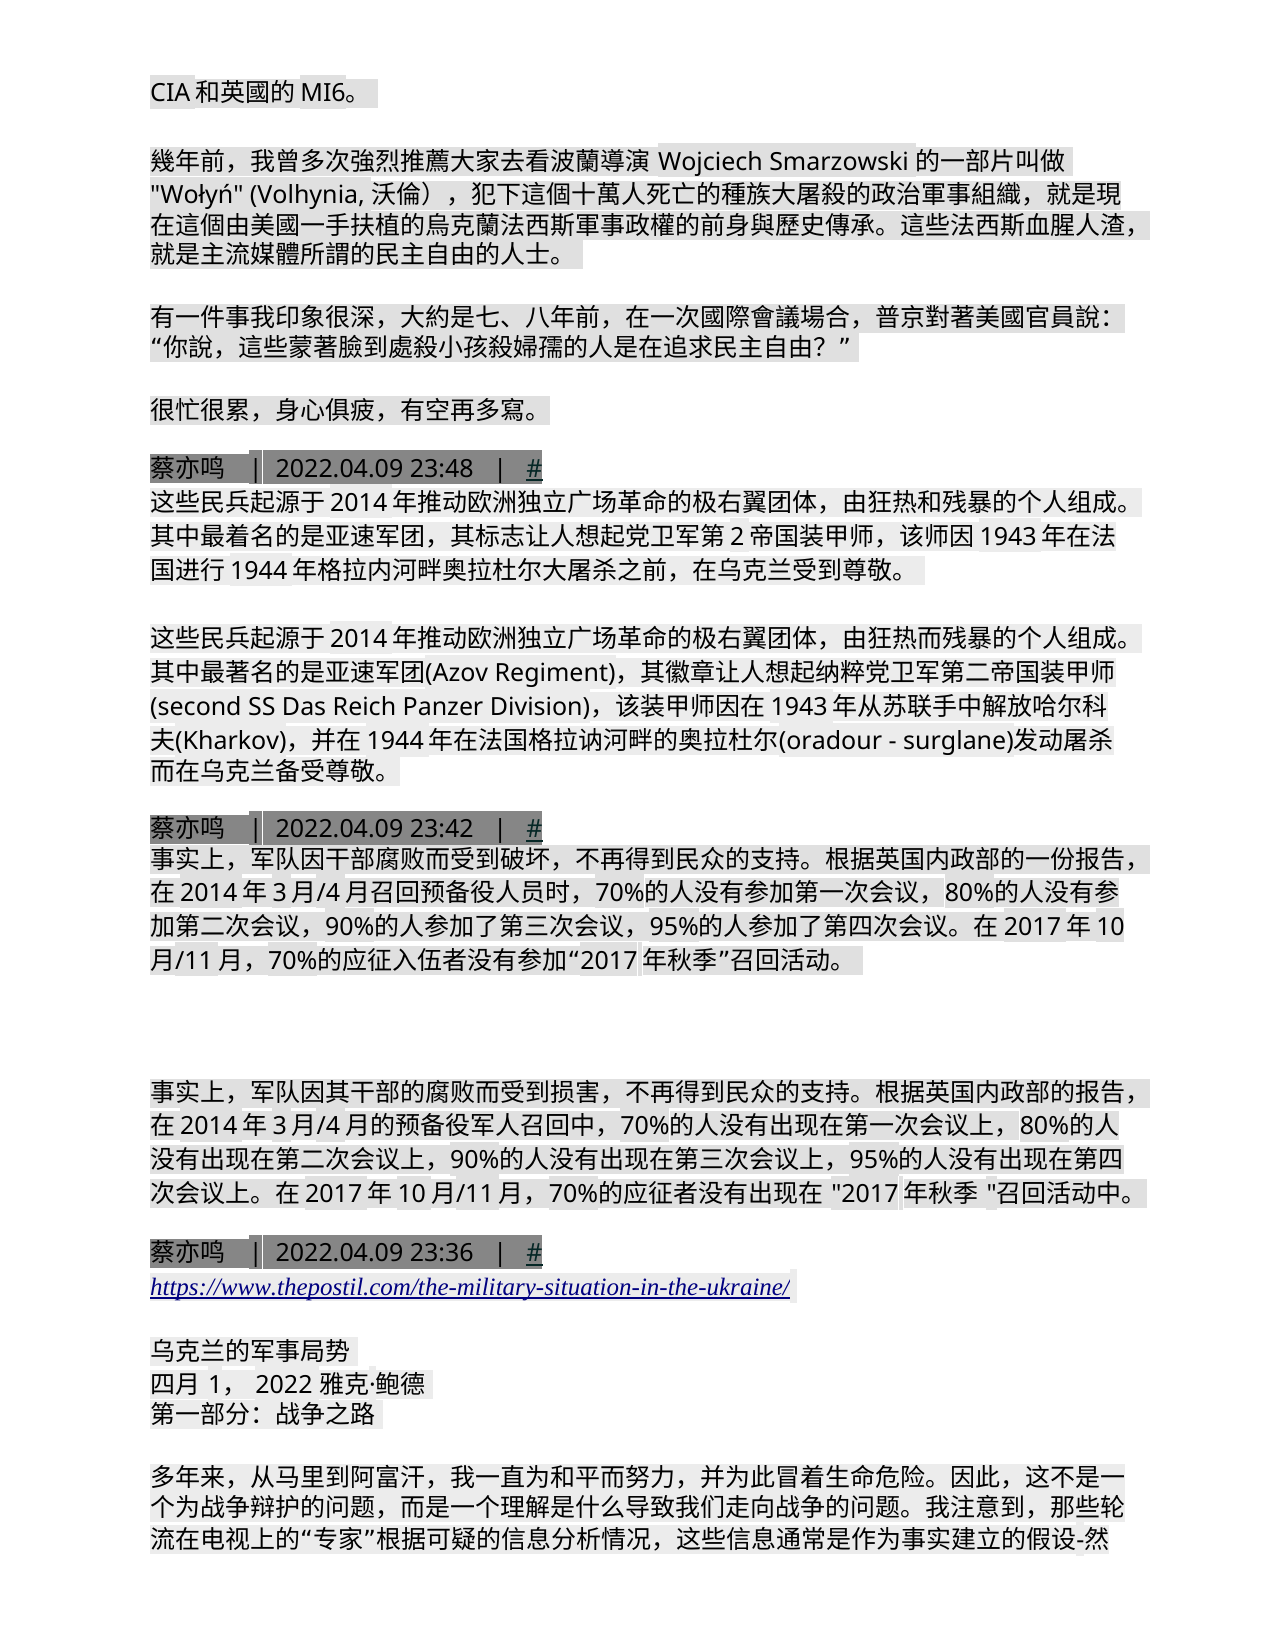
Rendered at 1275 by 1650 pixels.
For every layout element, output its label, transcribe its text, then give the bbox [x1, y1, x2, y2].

text 事实上，军队因干部腐败而受到破坏，不再得到民众的支持。根据英国内政部的一份报告，在2014年3月/4月召回预备役人员时，70%的人没有参加第一次会议，80%的人没有参加第二次会议，90%的人参加了第三次会议，95%的人参加了第四次会议。在2017年10月/11月，70%的应征入伍者没有参加“2017年秋季”召回活动。 事实上，军队因其干部的腐败而受到损害，不再得到民众的支持。根据英国内政部的报告，在2014年3月/4月的预备役军人召回中，70%的人没有出现在第一次会议上，80%的人没有出现在第二次会议上，90%的人没有出现在第三次会议上，95%的人没有出现在第四次会议上。在2017年10月/11月，70%的应征者没有出现在 "2017年秋季 "召回活动中。 [150, 845, 1125, 1210]
text 蔡亦鸣 | 2022.04.09 23:48 | # [150, 450, 1125, 484]
text 我只迅速瞄了一下，發現這個翻譯很可怕，如果光看中文，幾乎是不知所云，而且錯誤百出，比方說最後提到歐盟，翻譯和原意是完全相反的。我們應該去制裁為了美國利益到處燒殺擄掠的歐盟才對，怎麼會是我們應該為了美國利益去制裁歐盟？ 還有，把烏克蘭的法西斯納粹本質給連結到一個僅有數百人的屠村事件是很誤導的，嚴重淡化其血腥殘暴與邪惡，會讓人以為只殺了幾百人，這也沒什麼啊，但是事實上卻不是屠村，而是滅種，進行所謂種族淨化；規模也不是幾百人，而是幾百人的幾百倍，十數萬的規模。 更可怕的不僅僅是極短時間內殺害十數萬人，而是致力於使用最殘暴最泯滅人性的手法進行凌虐殺害，例如我幾年前提過的，把幼兒釘死在桌面，讓他慢慢死去，或是用稻草捆綁一個個兒童，然後點火，欣賞兒童們成為一團團的小火球，痛苦奔竄惨叫哀嚎，或是強姦每個女人，然後活生生肢解，割掉乳房，挖出陰部，挖眼剁鼻，折磨至死，從中取樂。 曾有一些學者研究，發現烏軍 “發明”了125至160種泯滅人性的虐殺方法。 不光是屠殺數量驚人，不光是手段力求變態與殘暴，更重要的是一脈相承，殺戮不斷，至今整個烏克蘭竟然還把班德拉那樣一個喪心病狂與撒旦無異的法西斯人渣尊奉為民族英雄，並且立法禁止批評。而且，這樣一股恐怖法西斯勢力，背後的支持者和資助者就是美國CIA和英國的MI6。 幾年前，我曾多次強烈推薦大家去看波蘭導演 Wojciech Smarzowski 的一部片叫做 "Wołyń" (Volhynia, 沃倫），犯下這個十萬人死亡的種族大屠殺的政治軍事組織，就是現在這個由美國一手扶植的烏克蘭法西斯軍事政權的前身與歷史傳承。這些法西斯血腥人渣，就是主流媒體所謂的民主自由的人士。 有一件事我印象很深，大約是七、八年前，在一次國際會議場合，普京對著美國官員說：“你說，這些蒙著臉到處殺小孩殺婦孺的人是在追求民主自由？” 很忙很累，身心俱疲，有空再多寫。 [150, 75, 1125, 425]
text https://www.thepostil.com/the-military-situation-in-the-ukraine/ 乌克兰的军事局势 四月 1， 2022 雅克·鲍德 第一部分：战争之路 多年来，从马里到阿富汗，我一直为和平而努力，并为此冒着生命危险。因此，这不是一个为战争辩护的问题，而是一个理解是什么导致我们走向战争的问题。我注意到，那些轮流在电视上的“专家”根据可疑的信息分析情况，这些信息通常是作为事实建立的假设-然后我们不再设法理解正在发生的事情。这就是恐慌的产生方式。 问题不在于知道谁在这场冲突中是对的，而在于质疑我们的领导人做出决定的方式。 让我们试着来看看冲突的根源。它始于那些在过去八年中一直在谈论顿巴斯的“分离主义者”或“独立主义者”的人。事实并非如此。顿涅茨克和卢甘斯克两个自称共和国于2014年5月举行的公投，并不像一些肆无忌惮的记者所声称的那样是“独立”公投（независимость），而是“自决”或“自治”（самостоятельность）的公投。“亲俄”这个限定词表明俄罗斯是冲突的一方，但事实并非如此，“讲俄语的人”这个词会更诚实。此外，这些公投是在违背弗拉基米尔·普京的建议的情况下进行的。 事实上，这些共和国并不寻求脱离乌克兰，而是寻求自治地位，保证他们使用俄语作为官方语言。新政府因推翻亚努科维奇总统而做出的第一项立法行动是2014年2月23日废除了2012年基瓦洛夫-科列斯尼琴科法，该法将俄语作为官方语言。这有点像政变分子决定法语和意大利语不再是瑞士的官方语言。 这一决定在讲俄语的人口中引起了一场风暴。结果是从2014年2月开始对俄语地区（敖德萨，第聂伯罗彼得罗夫斯克，哈尔科夫，卢甘斯克和顿涅茨克）进行了激烈的镇压，并导致局势军事化和一些大屠杀（最着名的敖德萨和马里奥波尔）。2014年夏末，只剩下自称的顿涅茨克共和国和卢甘斯克共和国。 在这个阶段，乌克兰总参谋部过于僵化，并且全神贯注于对作战艺术的教条主义态度，在没有设法获胜的情况下制服了敌人。对2014-2016年顿巴斯战斗过程的检查表明，乌克兰总参谋部系统地和机械地应用了相同的操作计划。然而，自治主义者发动的战争与我们在萨赫勒地区观察到的非常相似：使用轻型手段进行的高度机动性行动。通过更灵活和更少的教条主义方法，叛乱分子能够利用乌克兰军队的惯性反复“困住”他们。 2014年，当我在北约时，我负责打击小武器扩散的斗争，我们试图发现俄罗斯向叛乱分子运送的武器，看看莫斯科是否参与其中。我们当时收到的信息几乎完全来自波兰情报部门，与来自欧安组织的信息“不符”——尽管有相当粗略的指控，但没有从俄罗斯运送武器和军事装备。 由于讲俄语的乌克兰部队叛逃到叛军方面，叛乱分子武装起来。随着乌克兰的失败继续，坦克，大炮和防空营扩大了自治主义者的队伍。这就是促使乌克兰人致力于明斯克协议的原因。 但就在签署明斯克1号协议后，乌克兰总统彼得罗·波罗申科（Petro Poroshenko）对顿巴斯发动了大规模的反恐行动（ATO/Антитерористична операція）。在北约军官的建议不足的情况下，乌克兰人在捷巴尔采沃遭受了惨败，迫使他们参与明斯克2协议。 这里必须回顾一下，明斯克1号（2014年9月）和明斯克2号（2015年2月）协议没有规定共和国的分离或独立，而是规定它们在乌克兰框架内的自治。那些读过这些协定的人（实际上已经读过这些协定的人非常、非常、非常少）会注意到，所有信件中都写着，各共和国的地位将由基辅与各共和国代表谈判，以便内部解决乌克兰问题。 这就是为什么自2014年以来，俄罗斯一直系统地要求实施这些条约，同时拒绝成为谈判的一方，因为这是乌克兰的内部事务。另一方面，以法国为首的西方系统地试图用“诺曼底模式”取代明斯克协议，让俄罗斯人和乌克兰人面对面。但是，让我们记住，在2022年2月23日至24日之前，顿巴斯从未有过任何俄罗斯军队。此外，欧安组织观察员从未观察到俄罗斯部队在顿巴斯行动的丝毫痕迹。例如，《华盛顿邮报》2021年12月3日发布的美国情报地图没有显示顿巴斯的俄罗斯军队。 2015年10月，乌克兰安全局局长瓦西里·赫里察克（Vasyl Hrytsak）承认，在顿巴斯只观察到56名俄罗斯战士。这与1990年代周末去波斯尼亚战斗的瑞士人或今天去乌克兰战斗的法国人完全相当。 乌克兰军队当时处于可悲的状态。2018年10月，经过四年的战争，乌克兰首席军事检察官阿纳托利·马蒂奥斯（Anatoly Matios）表示，乌克兰在顿巴斯失去了2，700名男子：891人死于疾病，318人死于交通事故，177人死于其他事故，175人死于中毒（酒精，毒品），172人死于粗心大意地处理武器，101人死于违反安全规定，228人死于谋杀，615人死于自杀。 事实上，军队因干部腐败而受到破坏，不再得到民众的支持。根据英国内政部的一份报告，在2014年3月/4月召回预备役人员时，70%的人没有参加第一次会议，80%的人没有参加第二次会议，90%的人参加了第三次会议，95%的人参加了第四次会议。在2017年10月/11月，70%的应征入伍者没有参加“2017年秋季”召回活动。这还不包括自杀和逃兵（通常归咎于自治主义者），这些事件在ATO地区高达30%的劳动力中。年轻的乌克兰人拒绝去顿巴斯战斗，而是更喜欢移民，这也至少部分解释了该国的人口赤字。 乌克兰国防部随后转向北约，以帮助其武装部队更具“吸引力”。我已经在联合国框架内开展了类似的项目，北约要求我参加一项恢复乌克兰武装部队形象的计划。但这是一个长期的过程，乌克兰人希望迅速采取行动。 因此，为了弥补士兵的不足，乌克兰政府诉诸准军事民兵。他们基本上由外国雇佣军组成，通常是极右翼武装分子。据路透社报道，到2020年，他们占乌克兰军队的40%左右，人数约为102，000人。他们由美国、英国、加拿大和法国武装、资助和训练。有超过19个国籍 - 包括瑞士人。 因此，西方国家显然建立并支持乌克兰极右翼民兵。2021年10月，《耶路撒冷邮报》通过谴责Centuria项目敲响了警钟。自2014年以来，这些民兵在西方的支持下一直在顿巴斯活动。即使人们可以争论“纳粹”这个词，事实仍然是这些民兵是暴力的，传达了一种令人作呕的意识形态，并且是恶毒的反犹太主义者。他们的反犹太主义与其说是政治，不如说是文化上的，这就是为什么“纳粹”这个词并不合适。他们对犹太人的仇恨源于1920年代和1930年代乌克兰的大饥荒，这是由于斯大林没收庄稼以资助红军的现代化。这场种族灭绝——在乌克兰被称为大饥荒——是由内务人民委员部（克格勃的前身）犯下的，其上层领导层主要由犹太人组成。这就是为什么今天，正如《耶路撒冷邮报》所指出的那样，乌克兰极端分子要求以色列为共产主义罪行道歉。这与弗拉基米尔·普京（Vladimir Putin）的“改写历史”相去甚远。 这些民兵起源于2014年推动欧洲独立广场革命的极右翼团体，由狂热和残暴的个人组成。其中最着名的是亚速军团，其标志让人想起党卫军第2帝国装甲师，该师因1943年在法国进行1944年格拉内河畔奥拉杜尔大屠杀之前，在乌克兰受到尊敬。 亚速军团的着名人物之一是对手罗曼·普罗塔舍维奇（Roman Protassevitch），他在瑞安航空（RyanAir）航班FR4978事件后于2021年被白俄罗斯当局逮捕。2021年5月23日，一架米格-29故意劫持一架客机——据说是在普京的批准下——被提及为逮捕普罗塔塞维奇的一个原因，尽管当时获得的信息根本没有证实这种情况。 但是，有必要表明卢卡申科总统是暴徒，普罗塔舍维奇是热爱民主的“记者”。然而，一家美国非政府组织在2020年进行的一项相当具有启发性的调查强调了普罗塔舍维奇的极右翼激进活动。西方的阴谋运动随之开始，肆无忌惮的媒体对他的传记进行了“粉饰”。最后，在2022年1月，国际民航组织的报告发布，并显示尽管存在一些程序错误，但白俄罗斯的行为符合现行规则，米格-29在瑞安航空飞行员决定降落在明斯克后15分钟起飞。所以没有白俄罗斯的阴谋，更没有普京。啊！。。。另一个细节是：普罗塔舍维奇被白俄罗斯警察残忍地折磨，现在他自由了。那些想与他通信的人，可以去他的Twitter帐户。 将乌克兰准军事部队描述为“纳粹分子”或“新纳粹分子”，被认为是俄罗斯的宣传。也许。但《以色列时报》(Times of Israel)、西蒙·维森塔尔中心(Simon Wiesenthal Center)或西点学院反恐中心(West Point Academy’s Center for Counterterrorism)并不这么认为。但这仍然值得商榷，因为在2014年，《新闻周刊》杂志似乎更多地将他们与......伊斯兰国联系起来。随你选吧! 因此，西方支持并继续武装民兵，这些民兵自2014年以来一直对平民犯下许多罪行：强奸，酷刑和大屠杀。但是，尽管瑞士政府非常迅速地对俄罗斯实施制裁，但它没有对乌克兰采取任何措施，乌克兰自2014年以来一直在屠杀自己的人口。事實上，那些在乌克兰捍卫人权的人长期以来一直谴责这些团体的行为，但却沒有得到我們政府的支持。因为，实际上，我们不是在试图帮助乌克兰，而是在与俄罗斯作战。 这些准军事部队并入国民警卫队，根本没有像一些人声称的那样伴随着“去纳粹化”。在众多例子中，亚速军团的徽章很有启发性： https://www.thepostil.com/wp-content/uploads/2022/04/Ukraine-Neo-Nazis-1024x478.jpg 在2022年，非常具有示意性地，与俄罗斯攻势作斗争的乌克兰武装部队被组织为： 陆军，隶属于国防部。它被组织成3个军团，由机动编队（坦克，重型火炮，导弹等）组成。 国民警卫队，依靠内政部，分为5个领土司令部。 因此，国民警卫队是一支领土防御部队，不属于乌克兰军队。它包括准军事民兵，称为“志愿营”（добровольчі батальйоні），也被称为“报复营”，由步兵组成。他们主要接受城市作战训练，现在保卫哈尔科夫，马里乌波尔，敖德萨，基辅等城市。 第二部分：战争 作为瑞士战略情报部门的华沙条约组织部队前负责人，我悲伤地——但并不感到惊讶——地注意到，我们的军种不再能够理解乌克兰的军事局势。那些自称“专家”的人在我们的屏幕上游行，不知疲倦地传达相同的信息，这些信息是由俄罗斯和弗拉基米尔·普京（Vladimir Putin）不理智的说法所调节的。让我们退后一步。 1. 战争爆发 自2021年11月以来，美国人一直威胁要俄罗斯入侵乌克兰。然而，乌克兰人似乎不同意。为什么不呢？ 我们必须回到2021年3月24日。当天，沃洛季米尔·泽伦斯基颁布了重新夺回克里米亚的法令，并开始将他的部队部署到该国南部。与此同时，北约在黑海和波罗的海之间进行了几次演习，同时俄罗斯边境的侦察飞行大幅增加。俄罗斯随后进行了几次演习，以测试其部队的作战准备情况，并表明它正在跟踪局势的演变。 随着ZAPAD 21演习的结束，事情平静下来，直到10月至11月，其部队调动被解释为对乌克兰进攻的增援。然而，就连乌克兰当局也驳斥了俄罗斯准备战争的想法，乌克兰国防部长奥列克西·雷兹尼科夫（Oleksiy Reznikov）表示，自春季以来，其边界没有变化。 乌克兰违反明斯克协议，使用无人机在顿巴斯进行空中行动，包括2021年10月对顿涅茨克的燃料库至少进行一次袭击。美国媒体注意到了这一点，但欧洲人没有注意到这一点。没有人谴责这些侵权行为。 2022年2月，事件被引发。2月7日，在访问莫斯科期间，埃马纽埃尔·马克龙向弗拉基米尔·普京重申了他对明斯克协议的承诺，他将在第二天与弗拉基米尔·泽伦斯基会面后重申这一承诺。但2月11日，在柏林，经过九个小时的工作，“诺曼底格式”领导人的政治顾问会议结束了，没有任何具体结果：乌克兰人仍然拒绝适用明斯克协议，显然是受到美国的压力。弗拉基米尔·普京（Vladimir Putin）指出，马克龙做出了空洞的承诺，西方还没有准备好像八年来所做的那样执行这些协议。 乌克兰在接触区的准备工作仍在继续。俄罗斯议会开始感到震惊。并于2月15日要求弗拉基米尔·普京承认各共和国的独立，但他拒绝这样做。 2月17日，拜登总统宣布，俄罗斯将在未来几天内进攻乌克兰。他是怎么知道的？这是一个谜。但自16日以来，对顿巴斯人口的炮击急剧增加，正如欧安组织观察员的每日报告所显示的那样。当然，无论是媒体、欧盟、北约还是任何西方政府都不会做出反应或干预。稍后会说，这是俄罗斯的虚假信息。事实上，欧盟和一些国家似乎故意对顿巴斯人口的屠杀保持沉默，因为他们知道这会引起俄罗斯的干预。 与此同时，有报道称顿巴斯发生了破坏活动。1月18日，顿巴斯战斗人员拦截了破坏分子，这些破坏分子会说波兰语，装备有西方设备，并试图在戈利夫卡制造化学事件。他们可能是中央情报局的雇佣兵，由美国人领导或“建议”，由乌克兰或欧洲战士组成，在顿巴斯共和国进行破坏行动。 https://www.thepostil.com/wp-content/uploads/2022/04/Number-of-Explosions-in-Donbass-19-20-February-2022.jpg https://www.thepostil.com/wp-content/uploads/2022/04/Ceasefire-Violations-724x1024.jpg 事实上，早在2月16日，乔-拜登就知道乌克兰人已经开始炮击顿巴斯的平民，这让弗拉基米尔-普京面临一个艰难的选择：是在军事上帮助顿巴斯，制造一个国际问题，还是袖手旁观，看着顿巴斯讲俄语的人民被压垮。 如果他决定干预，普京可以援引“保护责任”（R2P）的国际义务。但他知道，无论其性质或规模如何，干预都将引发一场制裁风暴。因此，无论俄罗斯的干预仅限于顿巴斯，还是进一步向西方施加压力，以争取乌克兰的地位，要付出的代价都是一样的。这是他在2月21日的演讲中所解释的。 当天，他同意了杜马的要求，承认了顿巴斯两个共和国的独立，同时与它们签署了友好和援助条约。 乌克兰对顿巴斯居民的炮击仍在继续，2月23日，两个共和国要求俄罗斯提供军事援助。2月24日，弗拉基米尔·普京援引《联合国宪章》第51条规定在防御联盟框架内进行军事互助。 为了使俄罗斯的干预在公众眼中完全非法，我们故意隐瞒了战争实际上始于2月16日的事实。乌克兰军队早在2021年就准备袭击顿巴斯，一些俄罗斯和欧洲情报部门很清楚。法学家将作出判断。 弗拉基米尔·普京（Vladimir Putin）在2月24日的讲话中阐述了其行动的两个目标：“去军事化”和“去纳粹化”乌克兰。因此，这不是接管乌克兰的问题，甚至不是占领乌克兰的问题，甚至不是占领乌克兰的问题。当然不是摧毁它。 从那时起，我们对行动过程的可见性是有限的：俄罗斯人拥有出色的行动安全性（OPSEC），其计划的细节尚不清楚。但很快，行动过程使我们能够了解战略目标是如何在行动层面上转化的。 非军事化： 对乌克兰航空、防空系统和侦察资产的地面破坏; 使指挥和情报结构（C3I）以及领土深处的主要后勤路线失效; 包围了在该国东南部集结的乌克兰军队。 去纳粹化： 摧毁或消灭在敖德萨、哈尔科夫和马里乌波尔等城市以及该领土各种设施中活动的志愿营。 2. 非军事化 俄罗斯的攻势是以一种非常“经典”的方式进行的。最初——就像以色列人在1967年所做的那样——在最初的几个小时里，空军在地面上被摧毁。然后，我们目睹了根据“流水”原则沿着几条轴线同时前进：在抵抗力薄弱的地方前进，并将城市（对部队的要求非常高）留到以后。在北部，切尔诺贝利核电站立即被占领，以防止破坏行为。当然，乌克兰和俄罗斯士兵一起守卫工厂的图像没有显示出来。 俄罗斯试图接管首都基辅以消灭泽伦斯基的想法通常来自西方 - 这就是他们在阿富汗，伊拉克，利比亚所做的，以及他们想在伊斯兰国的帮助下在叙利亚做的事情。但弗拉基米尔·普京从未打算开枪或推翻泽伦斯基。相反，俄罗斯试图通过推动他进行谈判，绕过基辅来保持他的权力。到目前为止，他一直拒绝执行《明斯克协议》。但现在俄罗斯人希望获得乌克兰的中立。 许多西方评论员对俄罗斯人在进行军事行动时继续寻求谈判解决方案感到惊讶。原因在于苏联时代以来的俄罗斯战略眼光。对西方来说，战争始于政治的终结。然而，俄罗斯的做法遵循了克劳塞维茨式的灵感：战争是政治的连续性，即使在战斗中，人们也可以从一个政治流畅地移动到另一个。这允许一个人对对手施加压力并推动他进行谈判。 从作战的角度来看，俄罗斯的攻势就是一个例子：在六天内，俄罗斯人占领了与英国一样大的领土，其前进速度超过了国防军在1940年取得的成就。 乌克兰军队的大部分部署在该国南部，为针对顿巴斯的重大行动做准备。这就是为什么俄罗斯军队能够从三月初开始在斯拉夫扬斯克，克拉马托尔斯克和北顿涅茨克之间的“大锅”中包围它，从东部通过哈尔科夫，从克里米亚通过南部推进另一个。来自顿涅茨克（DPR）和卢甘斯克（LPR）共和国的部队正在通过来自东方的推动来补充俄罗斯军队。 现阶段，俄军正在慢慢收紧绞索，但已不再承受时间压力。他们的非军事化目标几乎已经实现，剩余的乌克兰部队不再拥有作战和战略指挥结构。 我们的“专家”将物流不善归因于“放缓”只是实现其目标的结果。俄罗斯似乎不想占领整个乌克兰领土。事实上，俄罗斯似乎正试图将其推进限制在该国的语言边界。 我们的媒体谈到对平民人口的不分青红皂白的轰炸，特别是在哈尔科夫，但丁的图像循环播放。然而，居住在那里的拉丁美洲人贡萨洛·里拉（Gonzalo Lira）在3月10日和3月11日向我们展示了一座平静的城市。的确，这是一个大城市，我们看不到一切 - 但这似乎表明，我们并不是在屏幕上持续为我们服务的全面战争中。 至于顿巴斯共和国，他们已经“解放”了自己的领土，并在马里乌波尔市作战。 3. 去纳粹化 在哈尔科夫、马里乌波尔和敖德萨等城市，防御由准军事民兵提供。他们知道，“去纳粹化”的目标主要是针对他们的。 对于城市化地区的攻击者来说，平民是一个问题。这就是为什么俄罗斯正在寻求建立人道主义走廊，以清空平民城市，只留下民兵，以便更容易地与他们作战。 相反，这些民兵试图将平民留在城市中，以劝阻俄罗斯军队不要在那里作战。这就是为什么他们不愿意实施这些走廊，并尽一切努力确保俄罗斯的努力不成功 - 他们可以利用平民人口作为“人体盾牌”。显示平民试图离开马里乌波尔并被亚速军团战士殴打的视频当然在这里受到仔细审查。 在Facebook上，亚速集团被认为与伊斯兰国属于同一类别，并受到该平台“对危险个人和组织的政策”的约束。因此，禁止美化它，并且系统地禁止对它有利的“帖子”。但在2月24日，Facebook改变了政策，允许发布有利于民兵的帖子。本着同样的精神，今年3月，在前东方国家授权的纲领呼吁谋杀俄罗斯士兵和领导人。正如我们将看到的，激励我们领导人的价值观到此为止。 我们的媒体宣传民众抵抗的浪漫形象。正是这一形象导致欧洲联盟资助向平民分发武器。这是一种犯罪行为。作为联合国维持和平理论的负责人，我致力于保护平民的问题。我们发现，针对平民的暴力发生在非常具体的背景下。特别是当武器丰富且没有指挥结构时。 这些指挥结构是军队的本质：它们的功能是将武力的使用引向目标。通过像目前这样随意地武装公民，欧盟正在将他们变成战斗人员，从而使他们成为潜在的目标。此外，没有指挥，没有行动目标，分发武器不可避免地导致清算，土匪行为和更致命的行动。战争变成了情感问题。武力变成了暴力。这就是2011年8月11日至13日在塔瓦尔加（利比亚）发生的事情，当时有3万名非洲黑人被法国（非法）用武器空降进行屠杀。顺便说一句，英国皇家战略研究所（RUSI）没有看到这些武器交付的任何附加价值。 此外，向一个处于战争中的国家运送武器，就有可能被视为交战方。俄罗斯于2022年3月13日对尼古拉耶夫空军基地发动袭击，此前俄罗斯警告称，武器运输将被视为敌对目标。 欧盟正在重复第三帝国在柏林战役最后几个小时的灾难性经历。战争必须留给军方，当一方输了，就必须承认。如果要有抵抗，它必须是有领导和有组织的。但我们正在做的恰恰相反—— 我们正在推动公民去战斗，与此同时，Facebook授权呼吁谋杀俄罗斯士兵和领导人。对于激励我们的价值观来说，这么多。 一些情报机构认为，这一不负责任的决定是利用乌克兰人口作为打击弗拉基米尔·普京（Vladimir Putin）的俄罗斯的炮灰的一种方式。这种杀人的决定本应留给乌苏拉·冯·德·莱恩祖父的同事们。与其火上浇油，不如进行谈判，从而为平民人口获得保障。与他人的鲜血作斗争是很容易的。 4. 马里乌波尔的妇产医院 重要的是要事先了解，保卫马里奥波尔的不是乌克兰军队，而是由外国雇佣兵组成的亚速民兵。 在2022年3月7日的情况摘要中，俄罗斯驻纽约联合国特派团表示，“居民报告说，乌克兰武装部队驱逐了马里乌波尔市1号分娩医院的工作人员，并在该设施内设立了一个射击哨所。 3月8日，俄罗斯独立媒体 Lenta.ru 刊登了马里奥乌波尔平民的证词，他们告诉妇产医院被亚速军团的民兵接管，他们用武器威胁平民居住者，赶走了他们。他们证实了俄罗斯大使几个小时前的声明。 马里乌波尔的医院占据主导地位，非常适合安装反坦克武器和进行观察。3月9日，俄罗斯军队袭击了该建筑物。据美国有线电视新闻网（CNN）报道，有17人受伤，但图像没有显示建筑物内有任何伤亡，也没有证据表明这些受害者与此次袭击有关。有关于儿童的谈论，但实际上，什么都没有。这可能是真的，但也可能不是真的。这并不妨碍欧盟领导人将此视为战争罪。这使得泽伦斯基能够呼吁在乌克兰上空设立禁飞区。 实际上，我们并不确切知道发生了什么。但事件的顺序往往证实，俄罗斯军队袭击了亚速军团的一个阵地，而产科病房当时没有平民。 问题在于，国际社会鼓励保卫城市的准军事民兵不尊重战争习俗。乌克兰人似乎重演了1990年科威特城妇产医院的情景，该医院完全由希尔和诺尔顿公司以1070万美元的价格上演，以说服联合国安理会干预伊拉克的沙漠盾牌/风暴行动。 八年来，西方政界人士接受了顿巴斯的平民袭击，但没有对乌克兰政府采取任何制裁措施。我们早已进入一种局面:西方政客们同意牺牲国际法来达到削弱俄罗斯的目标。 第三部分：结论 作为一名前情报专业人员，令我印象深刻的第一件事是，过去一年中，西方情报部门完全没有代表这种情况。在瑞士，这些服务因没有提供正确的情况而受到批评。事实上，似乎在整个西方世界，情报部门都被政客们压得喘不过气来。问题在于，是政客们在做决定——如果决策者不听，世界上最好的情报机构是无用的。这就是这场危机期间发生的事情。 话虽如此，虽然一些情报部门对局势有非常准确和理性的了解，但其他情报部门显然与我们的媒体所宣传的情况相同。在这场危机中，“新欧洲”国家的服务发挥了重要作用。问题在于，根据经验，我发现他们在分析层面上非常糟糕—— 教条主义者，他们缺乏必要的知识和政治独立性来评估具有军事“质量”的情况。最好是把他们当作敌人，而不是朋友。 其次，似乎在一些欧洲国家，政客们为了在意识形态上应对局势，故意忽视了他们的服务。这就是为什么这场危机从一开始就是不合理的。应该指出的是，在这场危机期间向公众提交的所有文件都是由政治家根据商业来源提交的。 一些西方政客显然希望发生冲突。在美国，安东尼·布林肯（Anthony Blinken）向安理会提出的袭击场景只是为他工作的老虎队想象力的产物——他所做的正是唐纳德·拉姆斯菲尔德（Donald Rumsfeld）在2002年所做的那样，后者因此“绕过”了中央情报局和其他情报部门，这些情报部门对伊拉克化学武器不那么自信。 我们今天目睹的戏剧性发展有我们知道但拒绝看到的原因： 在战略层面上，北约的扩张（我们在这里没有处理）; 在政治层面上，西方拒绝执行《明斯克协定》; 在行动上，过去几年对顿巴斯平民的持续和反复袭击以及2022年2月下旬的急剧增加。 换言之，我们自然可以对俄罗斯的袭击表示遗憾和谴责。但我们（即：美国、法国和欧盟处于领先地位）为冲突的爆发创造了条件。我们对乌克兰人民和200万难民表示同情。这很好。但是，如果我们对来自顿巴斯乌克兰人口的相同数量的难民有一点同情心，他们被自己的政府屠杀，并在俄罗斯寻求庇护八年，那么这一切都不会发生。 2018-2021年，每个领土上敌对行动造成的平民伤亡 在领土控制中 - 由自我声称的“共和国”领导 在政府控制的领土上 在“无人区” 总 与上一年相比下降，百分比 2018 128 27 7 162 41.9 2019 85 18 2 105 35.2 2020 61 9 0 70 33.3 2021 36 8 0 44 37.1 总 310 62 9 381 百分比 81.4 16.3 2.3 100.0 正如我们所看到的，顿巴斯80%以上的受害者是乌克兰军队炮击的结果。多年来，西方对基辅政府屠杀讲俄语的乌克兰人保持沉默，从未试图对基辅施加压力。正是这种沉默迫使俄方采取行动。[资料来源：“与冲突有关的平民伤亡”，联合国乌克兰人权监测团。 “种族灭绝”一词是否适用于顿巴斯人民所遭受的虐待是一个悬而未决的问题。该术语通常保留给规模较大的案件（大屠杀等）。但《灭绝种族罪公约》给出的定义可能足够宽泛，可以适用于本案。法律学者会理解这一点。 显然，这场冲突使我们陷入了歇斯底里。制裁似乎已成为我们外交政策的首选工具。如果我们坚持要求乌克兰遵守我们谈判和核可的《明斯克协定》，这一切都不会发生。弗拉基米尔·普京的谴责也是我们的谴责。事后抱怨是没有意义的——我们应该早点行动。然而，无论是埃马纽埃尔·马克龙（作为担保人和联合国安理会成员），还是奥拉夫·肖尔茨和沃洛季米尔·泽伦斯基都没有遵守他们的承诺。最后，真正的失败是那些没有发言权的人。 欧盟无法促进明斯克协议的实施，相反，当乌克兰轰炸顿巴斯的本国人口时，它没有做出反应。如果它这样做了，弗拉基米尔·普京就不需要做出反应。在外交阶段缺席的情况下，欧盟通过加剧冲突而脱颖而出。2月27日，乌克兰政府同意与俄罗斯进行谈判。但几个小时后，欧盟投票通过了一项4.5亿欧元的预算，向乌克兰供应武器，这火上浇油。从那时起，乌克兰人觉得他们不需要达成协议。亚速民兵在马里乌波尔的抵抗甚至导致武器增加了5亿欧元。 在乌克兰，在西方国家的祝福下，那些赞成谈判的人已经被淘汰。乌克兰谈判代表之一丹尼斯·基列耶夫（Denis Kireyev）就是这种情况，他于3月5日被乌克兰特勤局（SBU）暗杀，因为他对俄罗斯过于有利，被认为是叛徒。同样的命运也降临在德米特里·德米扬年科（Dmitry Demyanenko）身上，他是SBU基辅及其地区总局的前副局长，他于3月10日被暗杀，因为他太赞成与俄罗斯达成协议 - 他被Mirotvorets（“和平缔造者”）民兵枪杀。该民兵与Mirotvorets网站有联系，该网站列出了“乌克兰的敌人”及其个人数据，地址和电话号码，以便他们可以受到骚扰甚至消除;这种做法在许多国家是应该受到惩罚的，但在乌克兰却不是。联合国和一些欧洲国家要求关闭这个网站， 但遭到了拉达的拒绝。 最终，代价会很高，但弗拉基米尔·普京很可能会实现他为自己设定的目标。他与北京的关系已经巩固。中国正在成为冲突的调解人，而瑞士正在加入俄罗斯的敌人名单。美国人不得不向委内瑞拉和伊朗索要石油，以摆脱他们让自己陷入的能源僵局——胡安·瓜伊多（Juan Guaido）将永远离开舞台，而美国不得不可怜地撤回对敌人实施的制裁。 那些试图使俄罗斯经济崩溃并使俄罗斯人民遭受痛苦，甚至呼吁暗杀普京的西方部长们表明（即使他们已经部分扭转了他们的言论形式，但不是实质！）我们的领导人并不比我们讨厌的人更好 - 因为制裁残疾人奥运会上的俄罗斯运动员或俄罗斯艺术家与打击普京无关。 因此，我们承认俄罗斯是一个民主国家，因为我们认为俄罗斯人民应对战争负责。如果情况并非如此，那么我们为什么要因为一个人的过错而惩罚整个人口呢？让我们记住，《日内瓦四公约》禁止集体惩罚。 从这场冲突中可以吸取的教训是我们对多变的几何人性的感觉。如果我们如此关心和平与乌克兰，我们为什么不鼓励乌克兰尊重它签署的和安全理事会成员批准的协议呢？ 衡量媒体诚信的标准是他们是否愿意在《慕尼黑宪章》的条款范围内开展工作。他们在Covid危机期间成功地传播了对中国人的仇恨，他们的两极分化信息对俄罗斯人产生了同样的影响。新闻业正变得越来越不专业和好战。 正如歌德所说：“光明越大，阴影越暗。对俄罗斯的制裁越是不相称的，我们无所作为的案件就越突出我们的种族主义和奴役。为什么八年以来，西方政客对顿巴斯平民遭受的袭击无动于衷? 因为最后，是什么让乌克兰的冲突比伊拉克、阿富汗或利比亚的战争更应该受到指责？我们对那些蓄意向国际社会撒谎以发动不公正、不公正和杀人战争的人采取了哪些制裁措施？在伊拉克战争之前，我们是否试图“让美国人民受苦”，因为他们对我们撒谎（因为他们是一个民主国家！）？我们是否对那些向也门冲突提供武器的国家、公司或政客采取了单一的制裁措施，也门被认为是“世界上最严重的人道主义灾难”？我们是否为了美国的利益制裁了在其领土上实施最卑鄙酷刑的欧洲联盟国家？ 问问题就是回答它...答案并不漂亮。 [150, 1269, 1125, 1556]
text 这些民兵起源于2014年推动欧洲独立广场革命的极右翼团体，由狂热和残暴的个人组成。其中最着名的是亚速军团，其标志让人想起党卫军第2帝国装甲师，该师因1943年在法国进行1944年格拉内河畔奥拉杜尔大屠杀之前，在乌克兰受到尊敬。 这些民兵起源于2014年推动欧洲独立广场革命的极右翼团体，由狂热而残暴的个人组成。其中最著名的是亚速军团(Azov Regiment)，其徽章让人想起纳粹党卫军第二帝国装甲师(second SS Das Reich Panzer Division)，该装甲师因在1943年从苏联手中解放哈尔科夫(Kharkov)，并在1944年在法国格拉讷河畔的奥拉杜尔(oradour - surglane)发动屠杀而在乌克兰备受尊敬。 [150, 484, 1125, 786]
text 蔡亦鸣 | 2022.04.09 23:36 | # [150, 1235, 1125, 1269]
text 蔡亦鸣 | 2022.04.09 23:42 | # [150, 811, 1125, 845]
